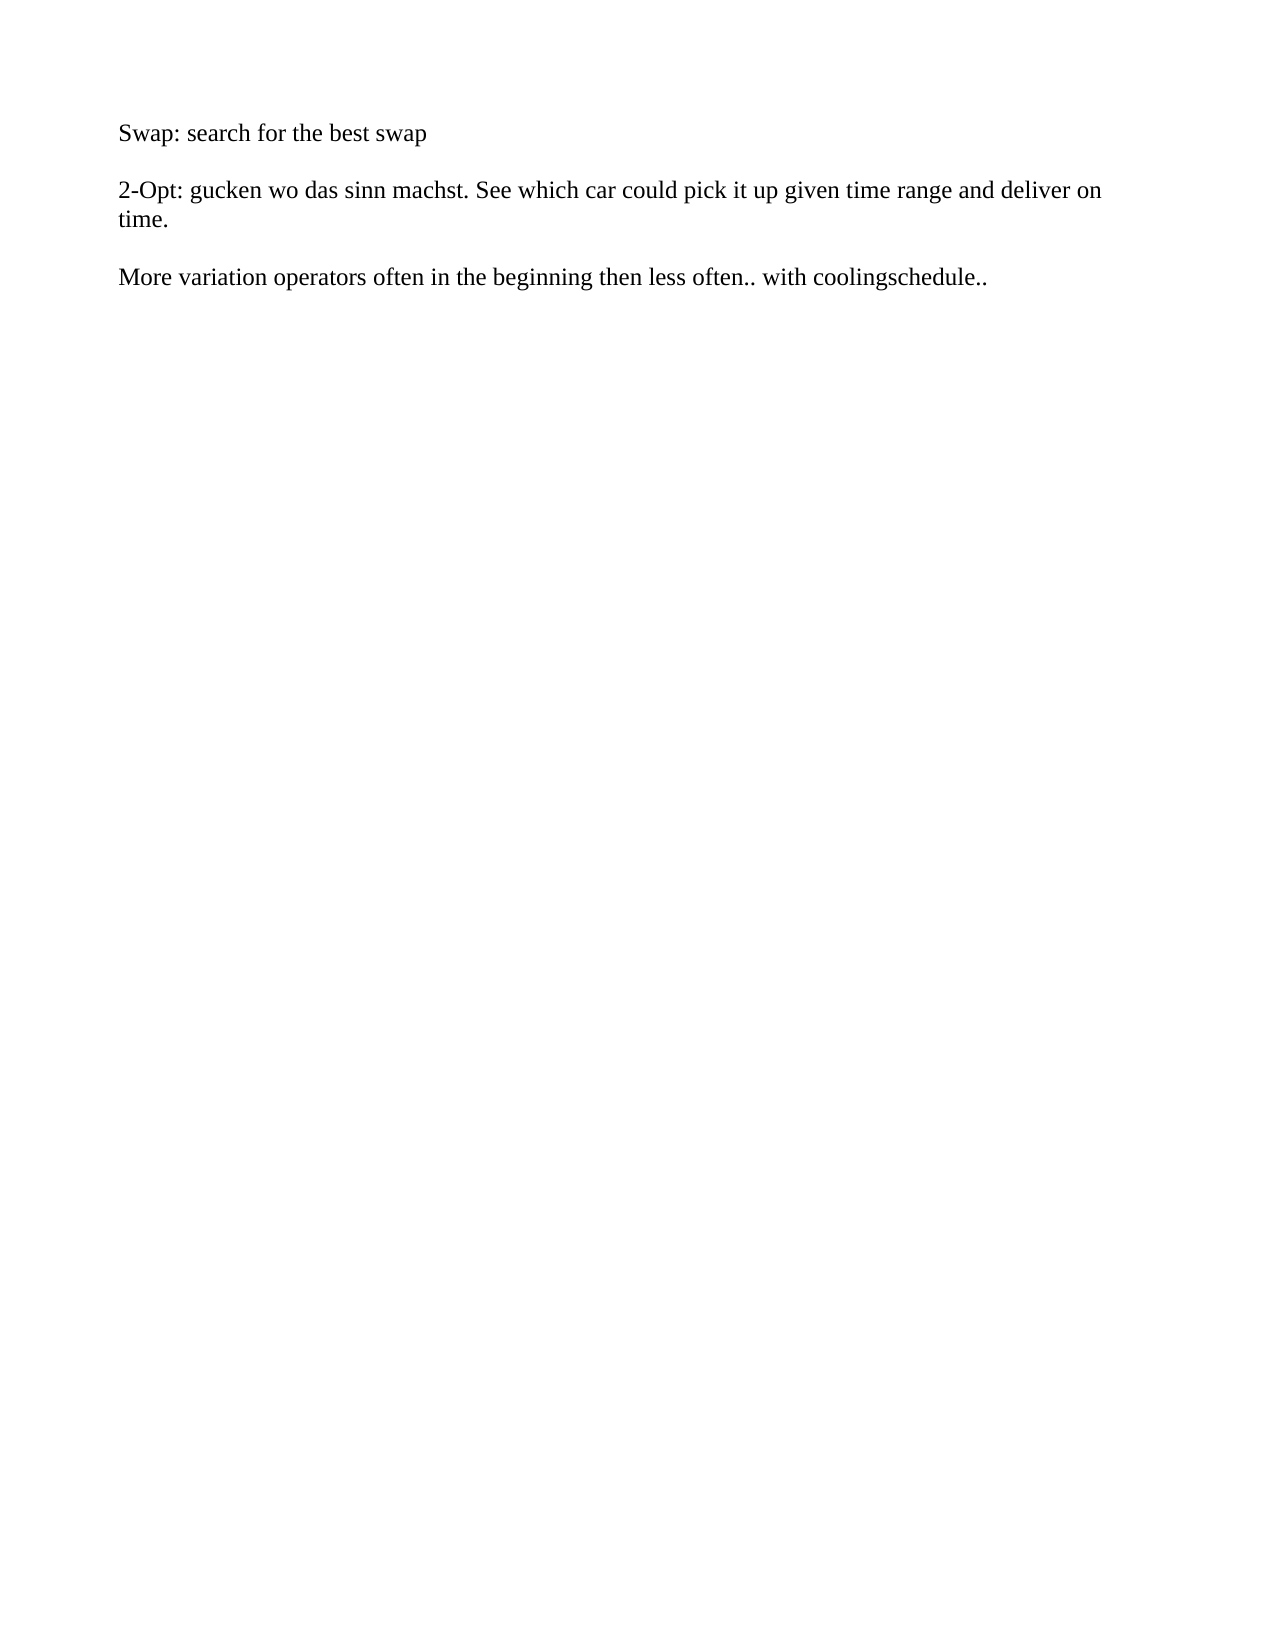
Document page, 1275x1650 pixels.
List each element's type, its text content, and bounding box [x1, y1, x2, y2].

text More variation operators often in the beginning then less often.. with coolingschedule.. [118, 262, 1157, 291]
text 2-Opt: gucken wo das sinn machst. See which car could pick it up given time range and deliver on time. [118, 176, 1157, 233]
text Swap: search for the best swap [118, 118, 1157, 147]
